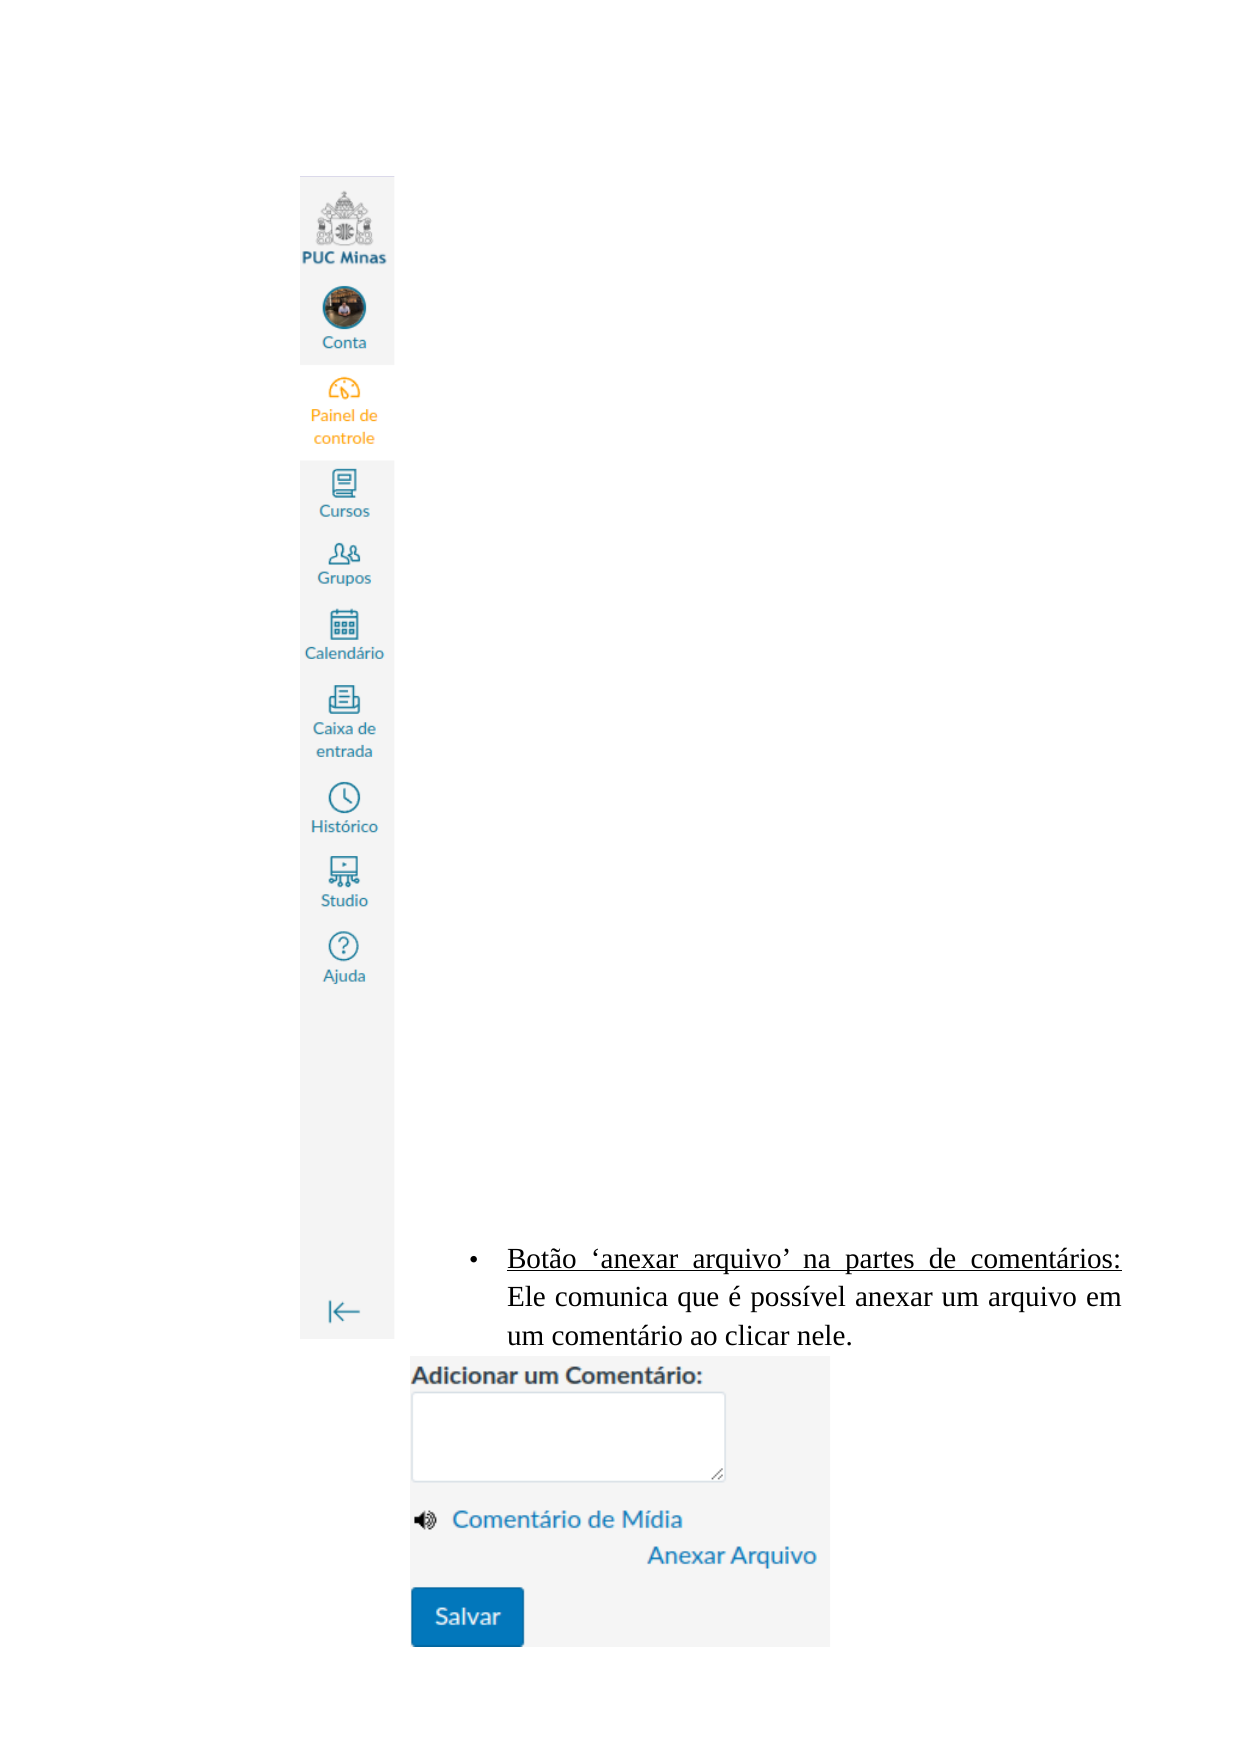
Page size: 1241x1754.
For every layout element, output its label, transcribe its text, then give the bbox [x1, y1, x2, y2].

picture [410, 1356, 831, 1647]
picture [300, 176, 395, 1339]
list Botão ‘anexar arquivo’ na partes de comentários: Ele comunica que é possível anexar um arquivo em um comentário ao clicar nele. [193, 1241, 1122, 1351]
